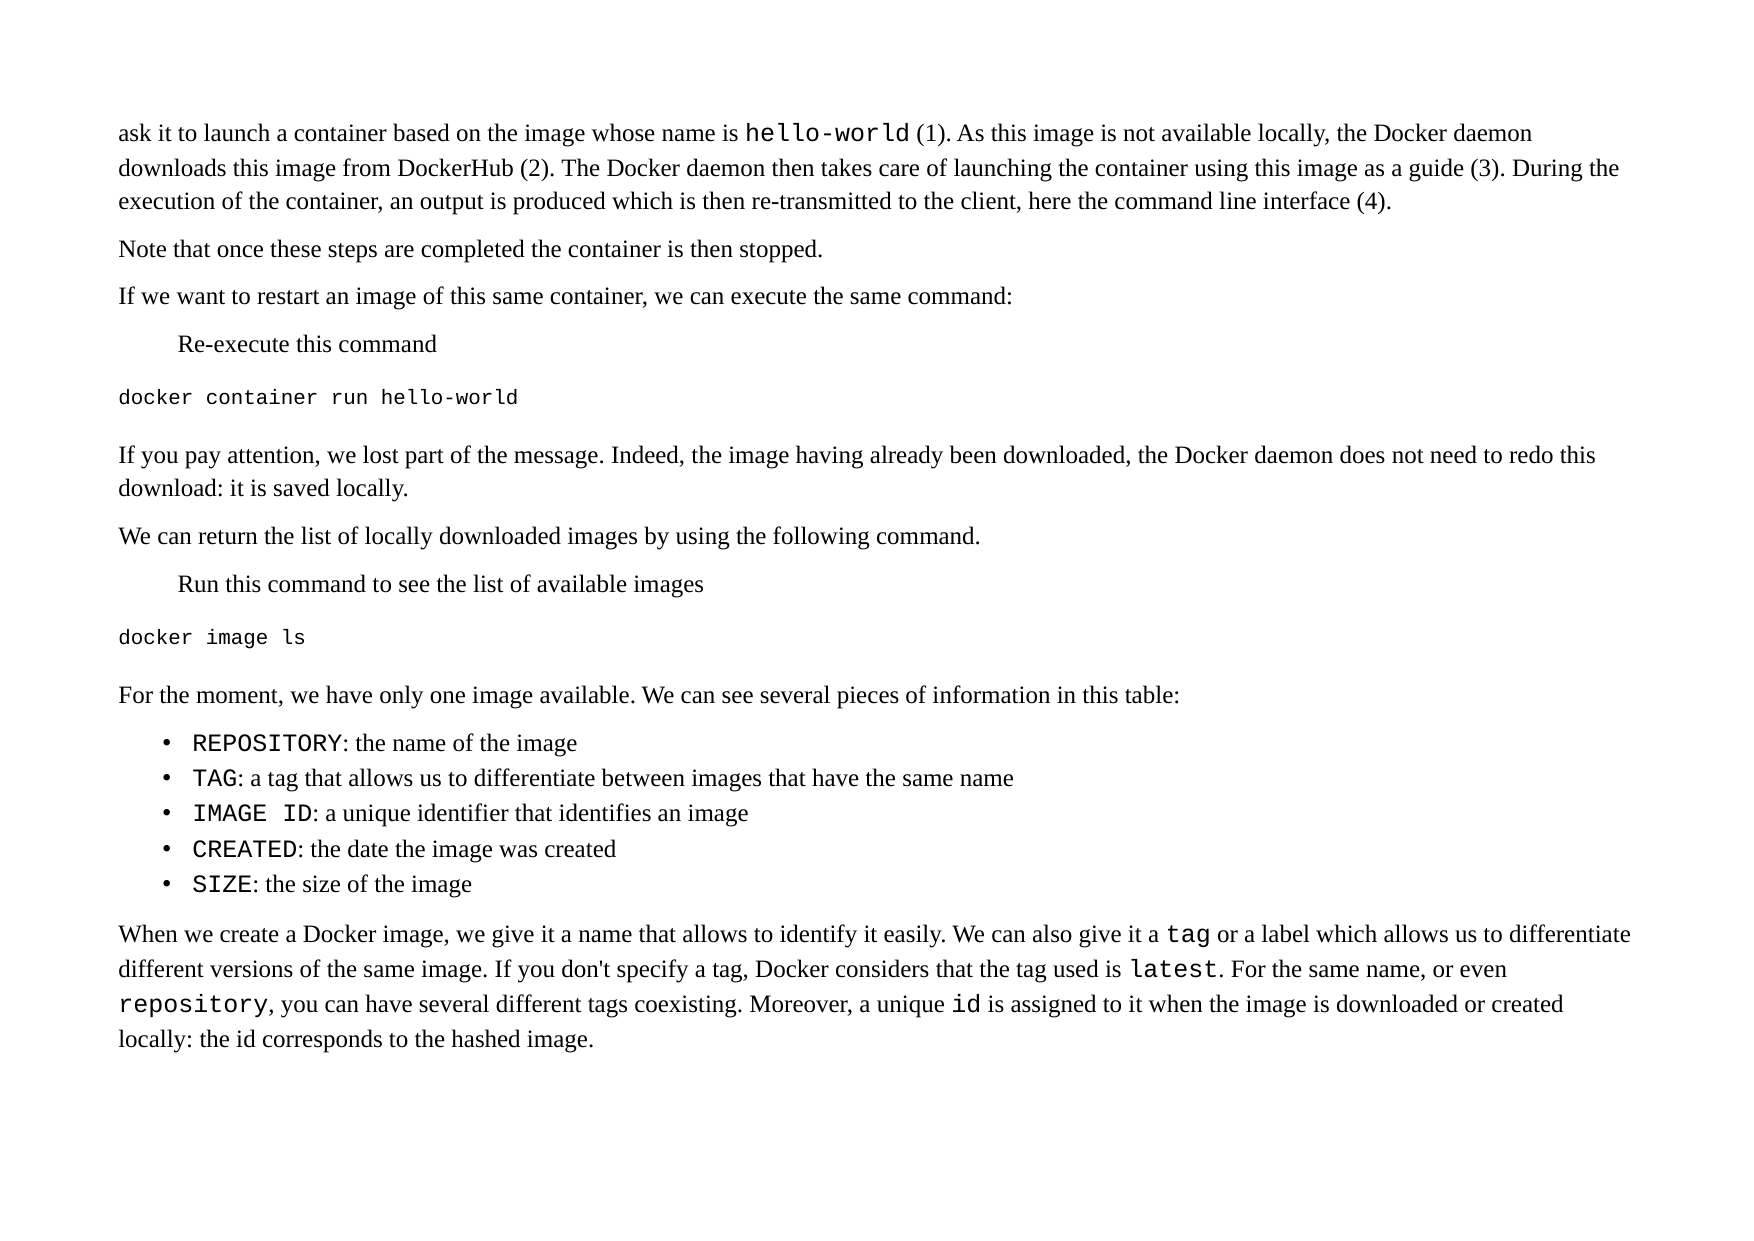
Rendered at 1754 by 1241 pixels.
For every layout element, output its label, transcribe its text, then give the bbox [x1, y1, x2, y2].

text Note that once these steps are completed the container is then stopped. [118, 234, 1636, 263]
text Run this command to see the list of available images [177, 569, 1577, 597]
text We can return the list of locally downloaded images by using the following command. [118, 521, 1636, 550]
text docker image ls [118, 627, 1636, 651]
list REPOSITORY: the name of the image [162, 728, 1636, 758]
list IMAGE ID: a unique identifier that identifies an image [162, 798, 1636, 829]
text docker container run hello-world [118, 387, 1636, 411]
list TAG: a tag that allows us to differentiate between images that have the same name [162, 763, 1636, 794]
text When we create a Docker image, we give it a name that allows to identify it easily. We can also give it a tag or a label which allows us to differentiate different versions of the same image. If you don't specify a tag, Docker considers that the tag used is latest. For the same name, or even repository, you can have several different tags coexisting. Moreover, a unique id is assigned to it when the image is downloaded or created locally: the id corresponds to the hashed image. [118, 919, 1636, 1053]
list SIZE: the size of the image [162, 869, 1636, 900]
text ask it to launch a container based on the image whose name is hello-world (1). As this image is not available locally, the Docker daemon downloads this image from DockerHub (2). The Docker daemon then takes care of launching the container using this image as a guide (3). During the execution of the container, an output is produced which is then re-transmitted to the client, here the command line interface (4). [118, 118, 1636, 215]
text Re-execute this command [177, 329, 1577, 358]
text If we want to restart an image of this same container, we can execute the same command: [118, 281, 1636, 310]
list CREATED: the date the image was created [162, 834, 1636, 865]
text For the moment, we have only one image available. We can see several pieces of information in this table: [118, 680, 1636, 709]
text If you pay attention, we lost part of the message. Indeed, the image having already been downloaded, the Docker daemon does not need to redo this download: it is saved locally. [118, 440, 1636, 502]
